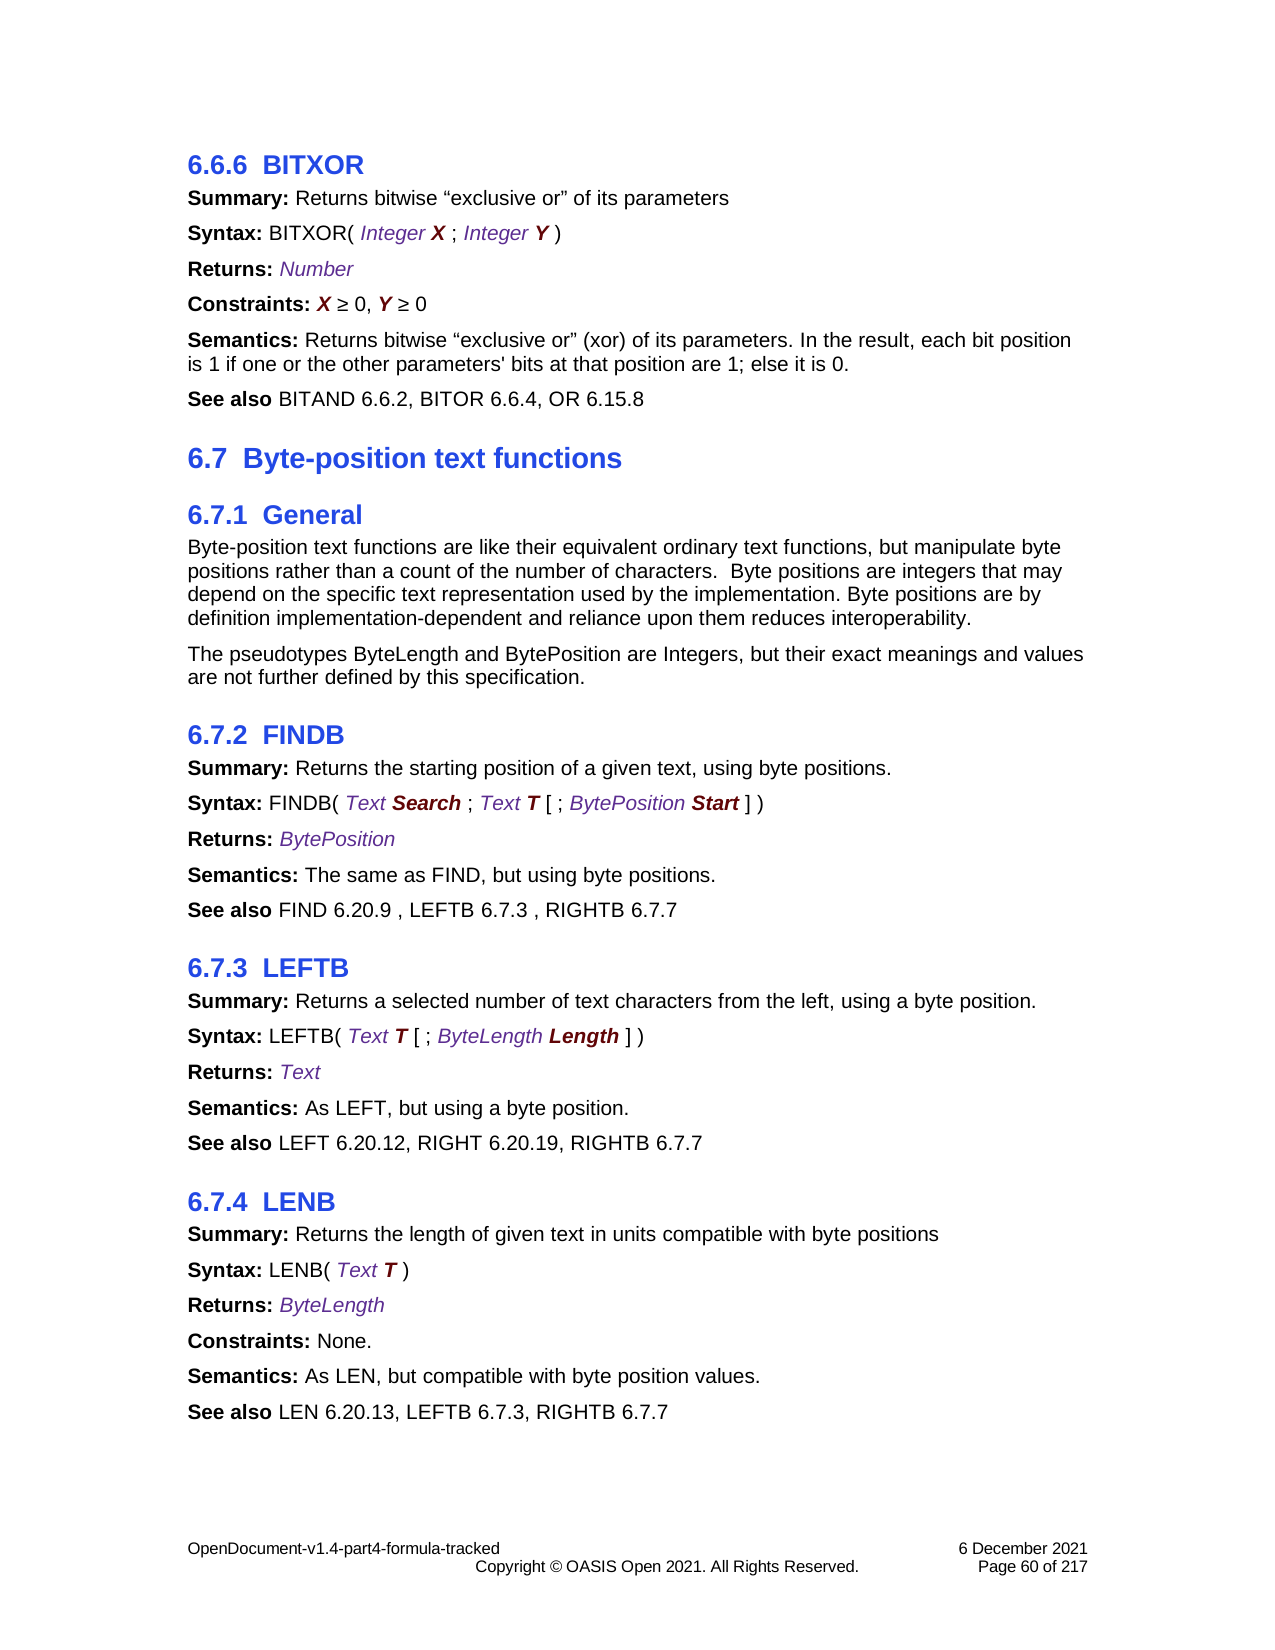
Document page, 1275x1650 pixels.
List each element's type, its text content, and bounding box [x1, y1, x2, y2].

text See also FIND 6.20.9 , LEFTB 6.7.3 , RIGHTB 6.7.7 [187, 899, 1088, 922]
text Returns: Text [187, 1061, 1088, 1084]
subtitle LENB [187, 1186, 1088, 1216]
subtitle FINDB [187, 720, 1088, 750]
text Syntax: LENB( Text T ) [187, 1258, 1088, 1282]
text Summary: Returns a selected number of text characters from the left, using a byte position. [187, 989, 1088, 1013]
subtitle Byte-position text functions [187, 442, 1088, 475]
text Semantics: As LEN, but compatible with byte position values. [187, 1365, 1088, 1388]
text Semantics: Returns bitwise “exclusive or” (xor) of its parameters. In the result, each bit position is 1 if one or the other parameters' bits at that position are 1; else it is 0. [187, 328, 1088, 376]
subtitle BITXOR [187, 150, 1088, 180]
text Syntax: LEFTB( Text T [ ; ByteLength Length ] ) [187, 1025, 1088, 1048]
text Semantics: As LEFT, but using a byte position. [187, 1096, 1088, 1120]
subtitle General [187, 500, 1088, 530]
text Summary: Returns bitwise “exclusive or” of its parameters [187, 186, 1088, 209]
subtitle LEFTB [187, 953, 1088, 983]
text Byte-position text functions are like their equivalent ordinary text functions, but manipulate byte positions rather than a count of the number of characters. Byte positions are integers that may depend on the specific text representation used by the implementation. Byte positions are by definition implementation-dependent and reliance upon them reduces interoperability. [187, 536, 1088, 630]
text The pseudotypes ByteLength and BytePosition are Integers, but their exact meanings and values are not further defined by this specification. [187, 642, 1088, 689]
text Summary: Returns the starting position of a given text, using byte positions. [187, 756, 1088, 780]
text See also LEN 6.20.13, LEFTB 6.7.3, RIGHTB 6.7.7 [187, 1401, 1088, 1424]
text Returns: Number [187, 257, 1088, 281]
text Syntax: FINDB( Text Search ; Text T [ ; BytePosition Start ] ) [187, 792, 1088, 815]
text Constraints: None. [187, 1329, 1088, 1353]
text Semantics: The same as FIND, but using byte positions. [187, 863, 1088, 887]
text Returns: BytePosition [187, 827, 1088, 851]
text See also LEFT 6.20.12, RIGHT 6.20.19, RIGHTB 6.7.7 [187, 1132, 1088, 1155]
text Syntax: BITXOR( Integer X ; Integer Y ) [187, 222, 1088, 245]
text Constraints: X ≥ 0, Y ≥ 0 [187, 293, 1088, 316]
text See also BITAND 6.6.2, BITOR 6.6.4, OR 6.15.8 [187, 388, 1088, 411]
text Returns: ByteLength [187, 1294, 1088, 1317]
text Summary: Returns the length of given text in units compatible with byte positions [187, 1222, 1088, 1246]
